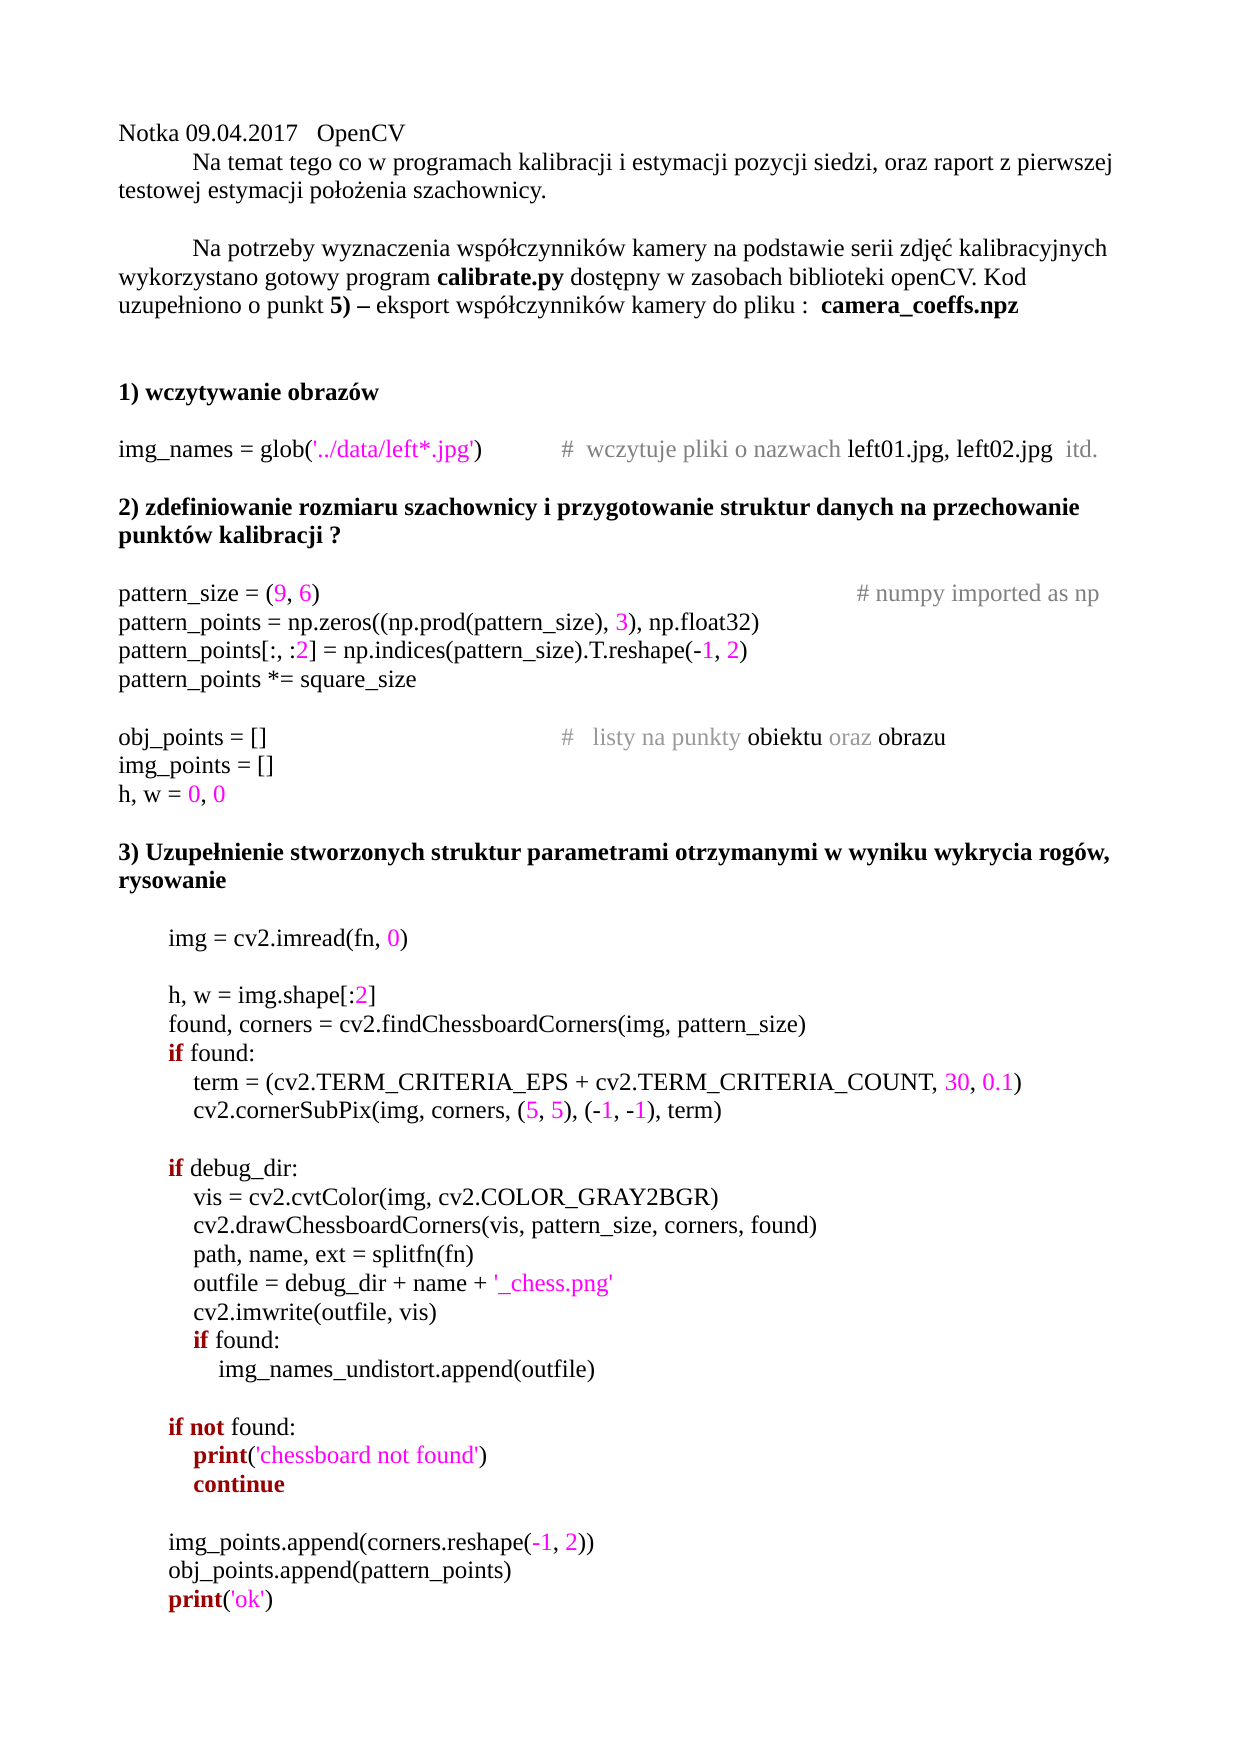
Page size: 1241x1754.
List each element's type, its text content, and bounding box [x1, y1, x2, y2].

text if found: [118, 1326, 1122, 1354]
text img_names = glob('../data/left*.jpg') # wczytuje pliki o nazwach left01.jpg, left02.jpg itd. [118, 434, 1122, 463]
text print('ok') [118, 1584, 1122, 1613]
text Na potrzeby wyznaczenia współczynników kamery na podstawie serii zdjęć kalibracyjnych wykorzystano gotowy program calibrate.py dostępny w zasobach biblioteki openCV. Kod uzupełniono o punkt 5) – eksport współczynników kamery do pliku : camera_coeffs.npz [118, 233, 1122, 319]
text pattern_points *= square_size [118, 664, 1122, 693]
text h, w = 0, 0 [118, 779, 1122, 808]
text if debug_dir: [118, 1153, 1122, 1182]
text cv2.drawChessboardCorners(vis, pattern_size, corners, found) [118, 1211, 1122, 1239]
text img_points.append(corners.reshape(-1, 2)) [118, 1527, 1122, 1556]
text Notka 09.04.2017 OpenCV [118, 118, 1122, 147]
text pattern_points = np.zeros((np.prod(pattern_size), 3), np.float32) [118, 607, 1122, 636]
text path, name, ext = splitfn(fn) [118, 1239, 1122, 1268]
text Na temat tego co w programach kalibracji i estymacji pozycji siedzi, oraz raport z pierwszej testowej estymacji położenia szachownicy. [118, 147, 1122, 204]
text 2) zdefiniowanie rozmiaru szachownicy i przygotowanie struktur danych na przechowanie punktów kalibracji ? [118, 492, 1122, 549]
text cv2.cornerSubPix(img, corners, (5, 5), (-1, -1), term) [118, 1096, 1122, 1124]
text print('chessboard not found') [118, 1441, 1122, 1469]
text pattern_size = (9, 6) # numpy imported as np [118, 578, 1122, 607]
text pattern_points[:, :2] = np.indices(pattern_size).T.reshape(-1, 2) [118, 636, 1122, 664]
text h, w = img.shape[:2] [118, 981, 1122, 1009]
text obj_points = [] # listy na punkty obiektu oraz obrazu [118, 722, 1122, 751]
text found, corners = cv2.findChessboardCorners(img, pattern_size) [118, 1009, 1122, 1038]
text if found: [118, 1038, 1122, 1067]
text 3) Uzupełnienie stworzonych struktur parametrami otrzymanymi w wyniku wykrycia rogów, rysowanie [118, 837, 1122, 894]
text 1) wczytywanie obrazów [118, 377, 1122, 406]
text if not found: [118, 1412, 1122, 1441]
text vis = cv2.cvtColor(img, cv2.COLOR_GRAY2BGR) [118, 1182, 1122, 1211]
text img = cv2.imread(fn, 0) [118, 923, 1122, 952]
text cv2.imwrite(outfile, vis) [118, 1297, 1122, 1326]
text continue [118, 1469, 1122, 1498]
text img_names_undistort.append(outfile) [118, 1354, 1122, 1383]
text obj_points.append(pattern_points) [118, 1556, 1122, 1584]
text outfile = debug_dir + name + '_chess.png' [118, 1268, 1122, 1297]
text img_points = [] [118, 751, 1122, 779]
text term = (cv2.TERM_CRITERIA_EPS + cv2.TERM_CRITERIA_COUNT, 30, 0.1) [118, 1067, 1122, 1096]
